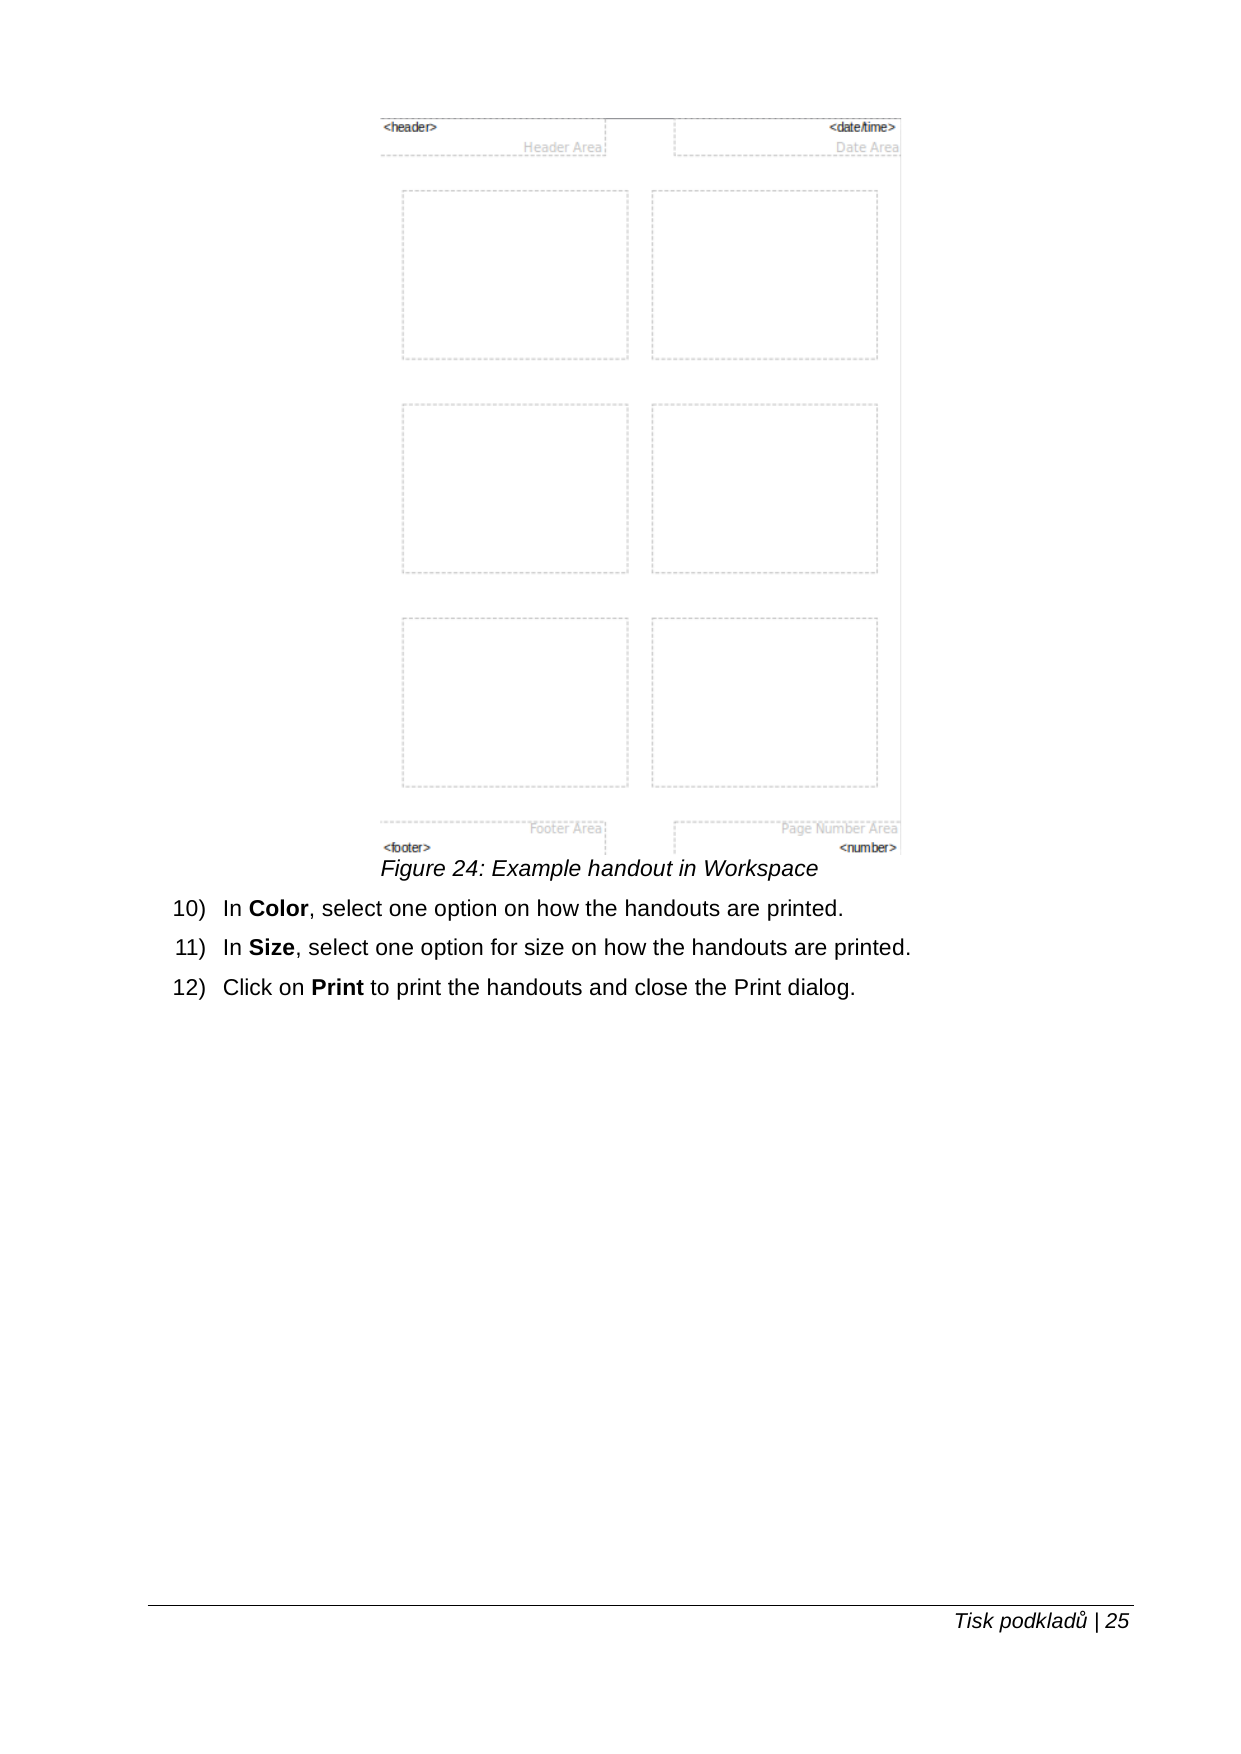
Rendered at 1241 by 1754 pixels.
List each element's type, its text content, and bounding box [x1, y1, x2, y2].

picture [380, 118, 902, 855]
text Figure 24: Example handout in Workspace [380, 855, 901, 881]
list Click on Print to print the handouts and close the Print dialog. [206, 973, 1134, 1000]
list In Size, select one option for size on how the handouts are printed. [206, 933, 1134, 961]
list In Color, select one option on how the handouts are printed. [206, 894, 1134, 921]
